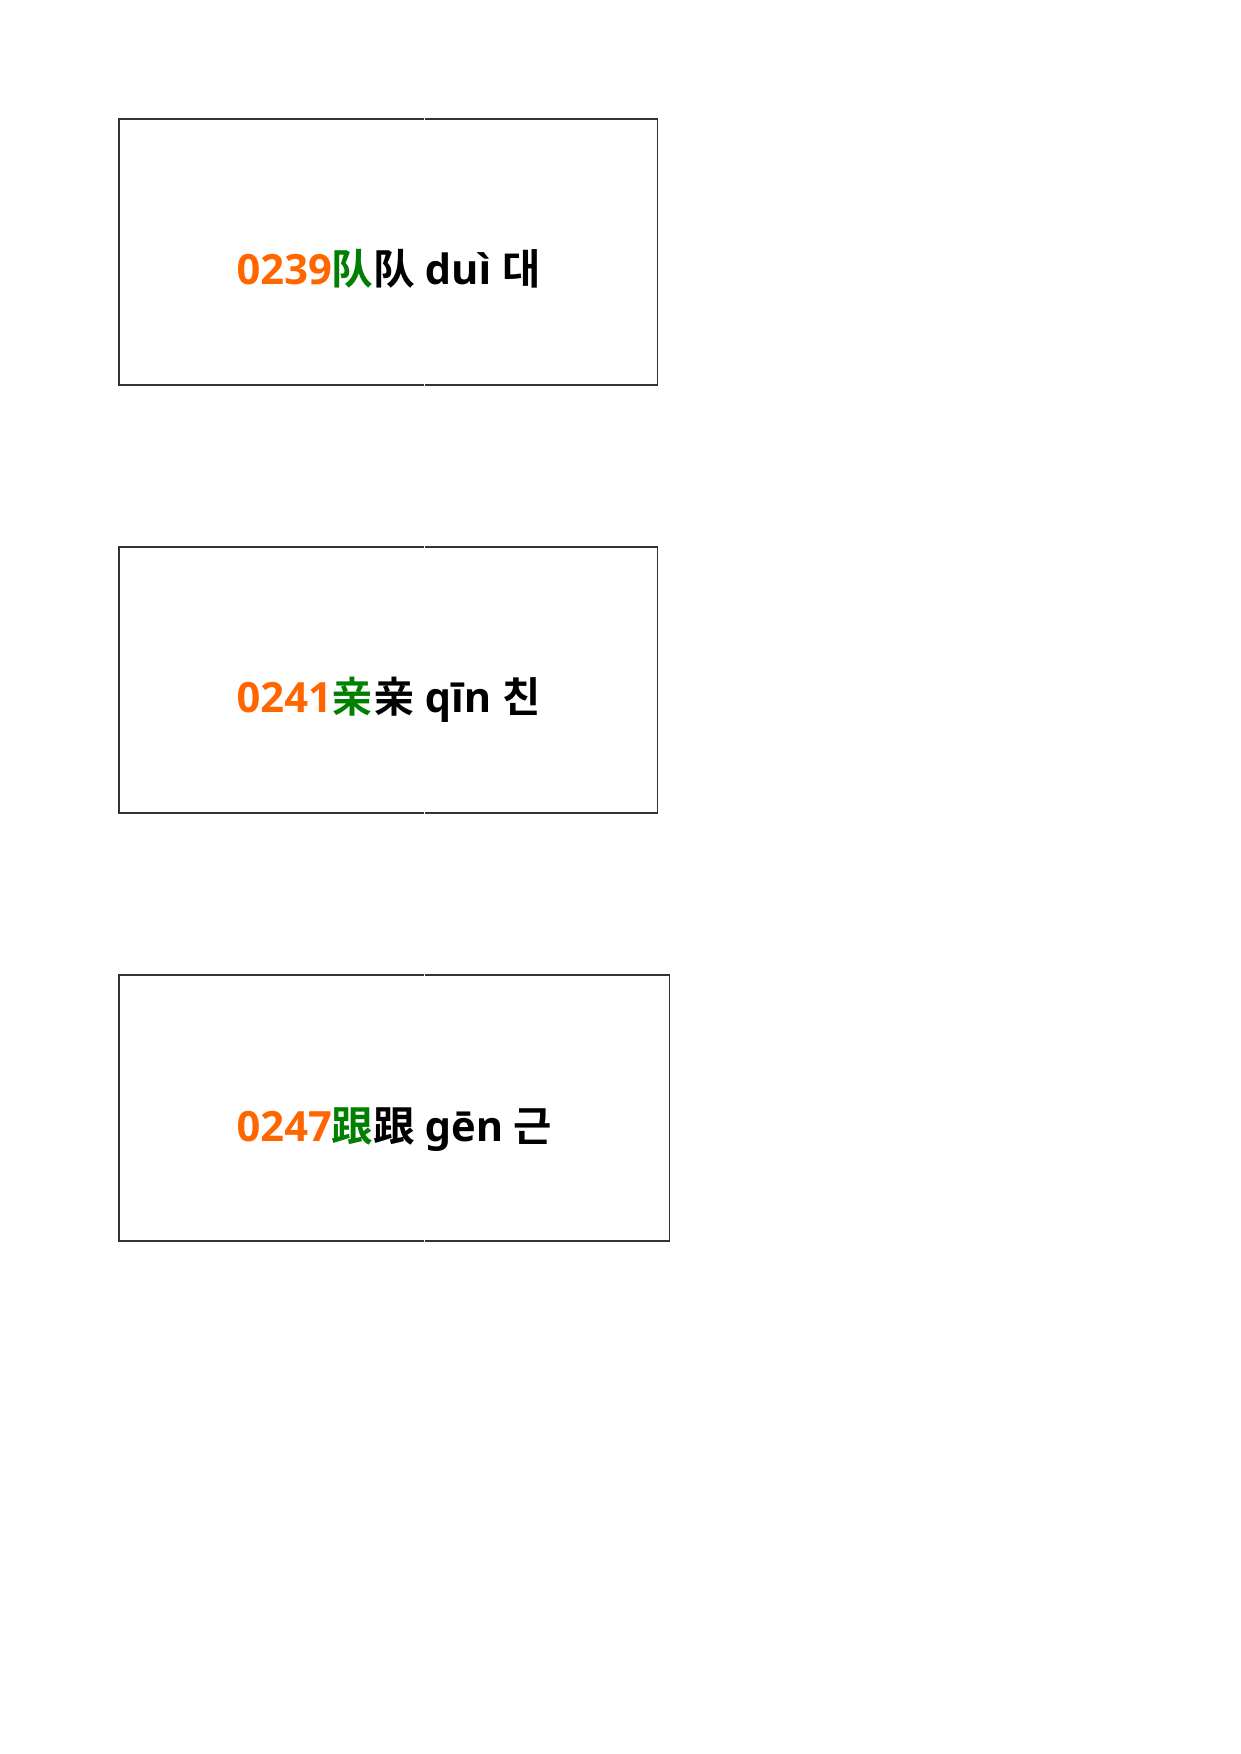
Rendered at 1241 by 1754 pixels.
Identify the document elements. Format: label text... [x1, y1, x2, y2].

text 0241亲亲 qīn 친 [120, 547, 657, 813]
text 0247跟跟 gēn 근 [120, 975, 669, 1241]
text [670, 974, 1122, 1242]
text 0239队队 duì 대 [120, 119, 657, 385]
text [658, 118, 1122, 386]
text [658, 546, 1122, 814]
